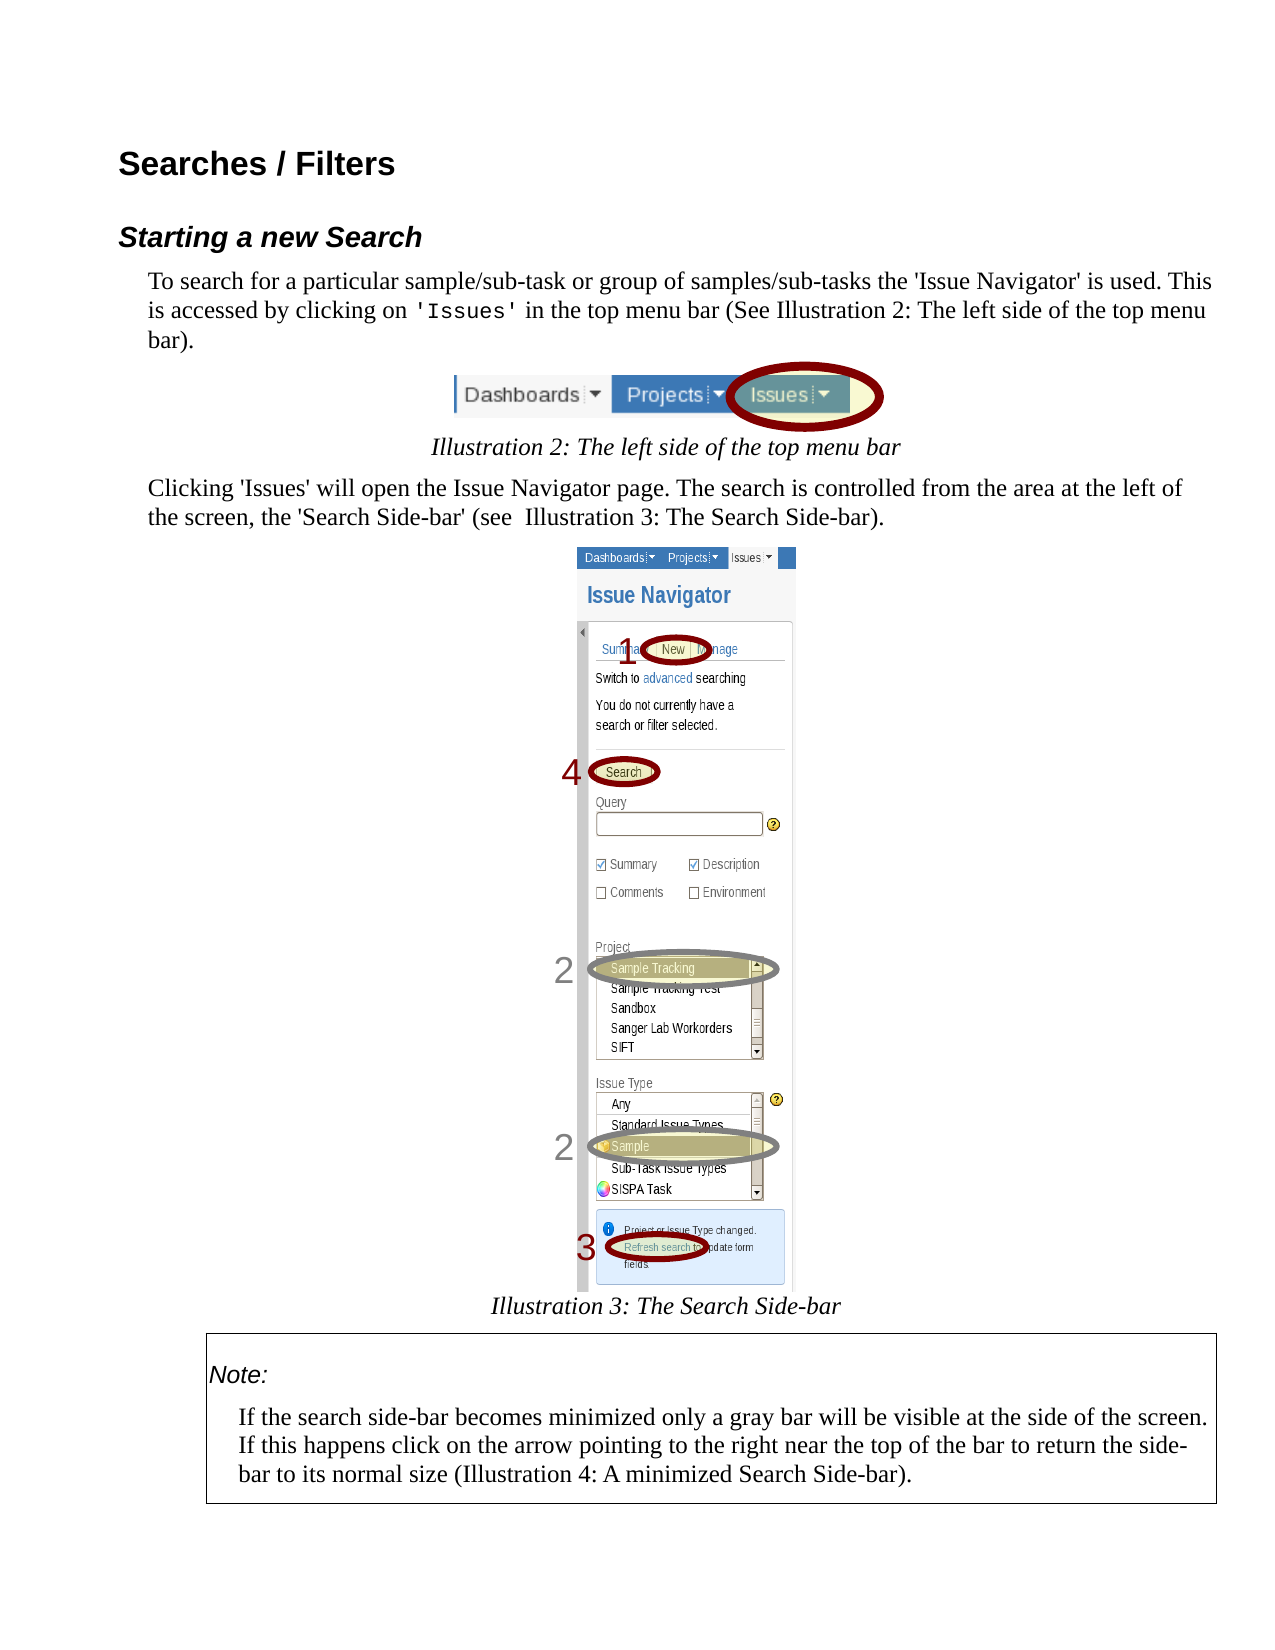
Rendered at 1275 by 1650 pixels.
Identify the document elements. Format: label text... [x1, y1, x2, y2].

picture [577, 1237, 591, 1258]
table_cell Illustration 2: The left side of the top menu bar [118, 366, 1216, 473]
table_cell Clicking 'Issues' will open the Issue Navigator page. The search is controlled from the area at the left of the screen, the 'Search Side-bar' (see Illustration 3: The Search Side-bar). [118, 473, 1216, 548]
table_cell [118, 1333, 206, 1503]
table_cell Note: If the search side-bar becomes minimized only a gray bar will be visible at the side of the screen. If this happens click on the arrow pointing to the right near the top of the bar to return the side-bar to its normal size (Illustration 4: A minimized Search Side-bar). [207, 1334, 1216, 1503]
table_cell Illustration 3: The Search Side-bar [118, 548, 1216, 1332]
table_header Starting a new Search To search for a particular sample/sub-task or group of samples/sub-tasks the 'Issue Navigator' is used. This is accessed by clicking on 'Issues' in the top menu bar (See Illustration 2: The left side of the top menu bar). [118, 195, 1216, 366]
picture [577, 547, 796, 1292]
picture [454, 375, 740, 418]
subtitle Searches / Filters [118, 144, 1216, 183]
